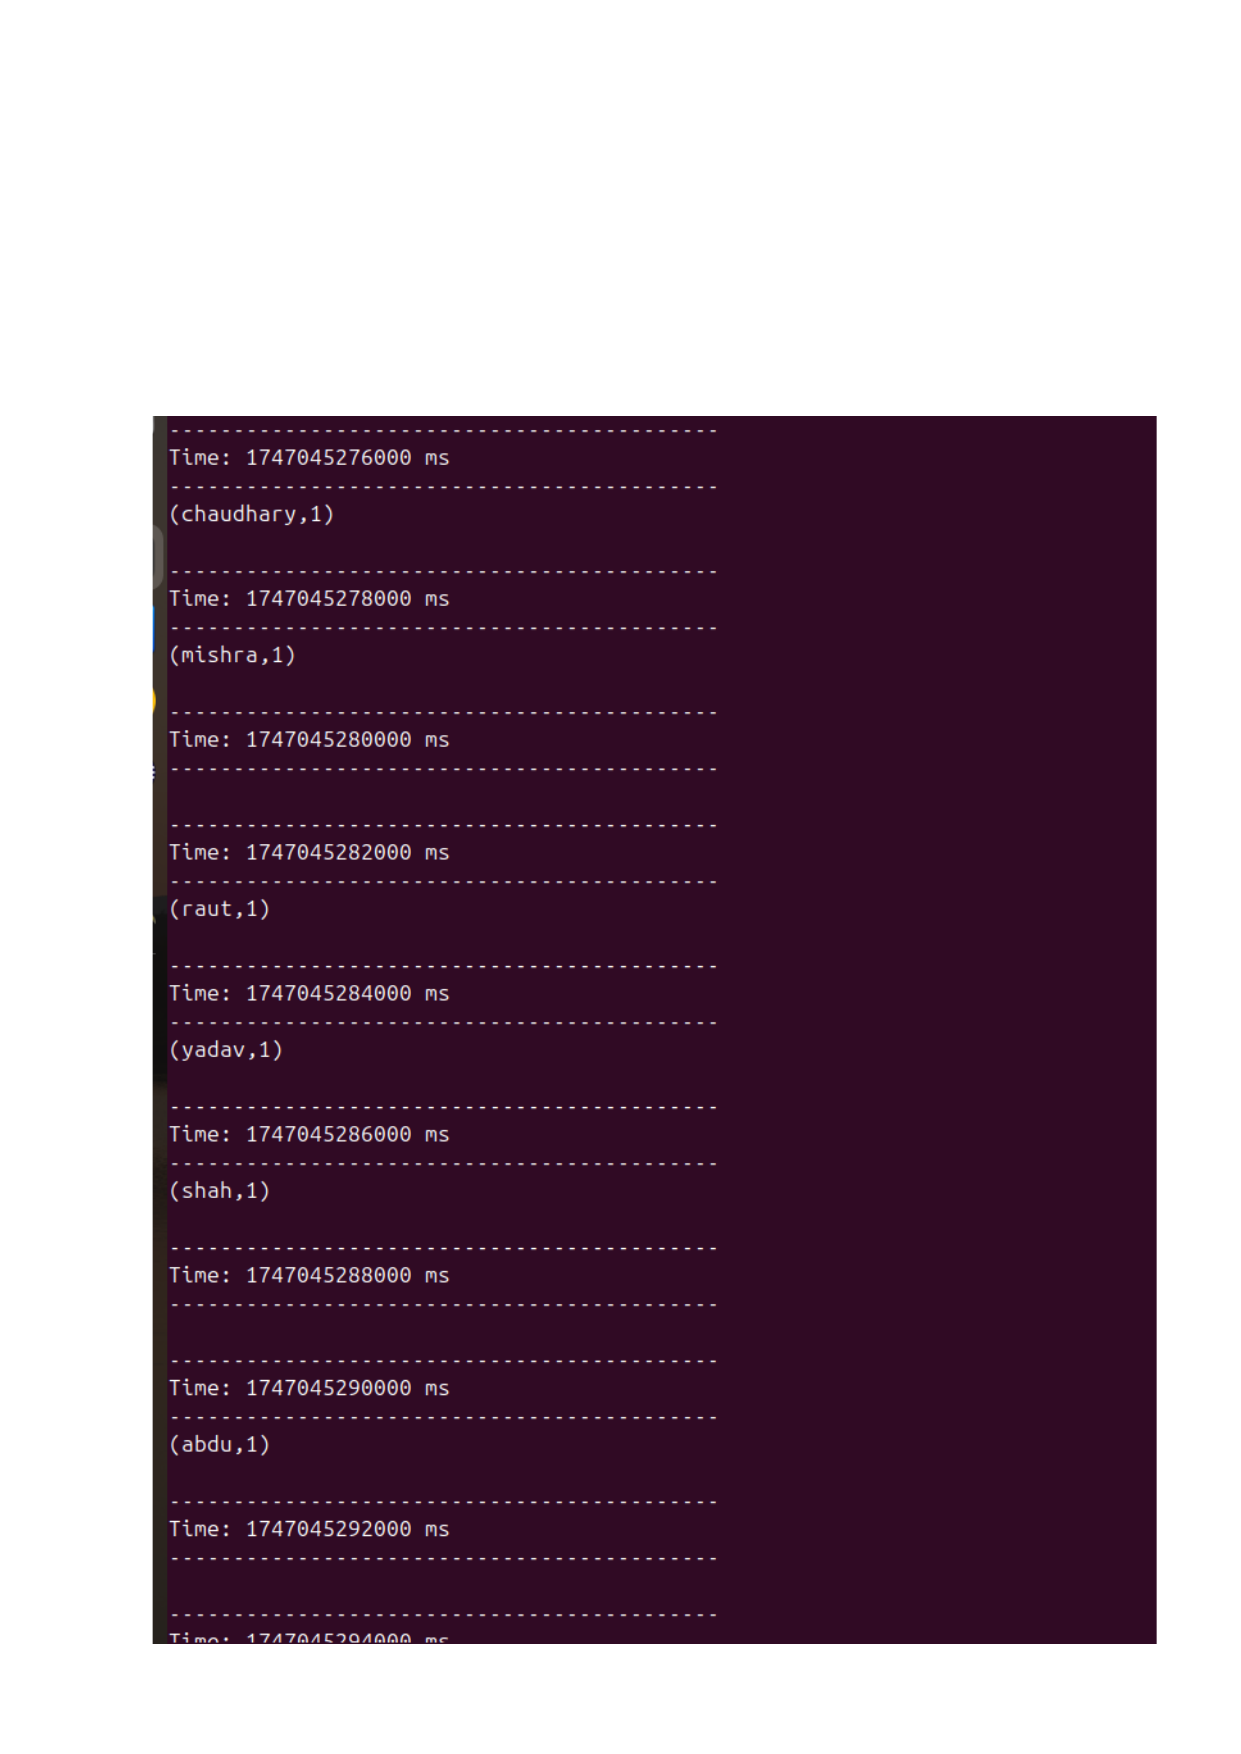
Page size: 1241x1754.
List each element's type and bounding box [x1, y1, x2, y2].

picture [152, 416, 1157, 1644]
